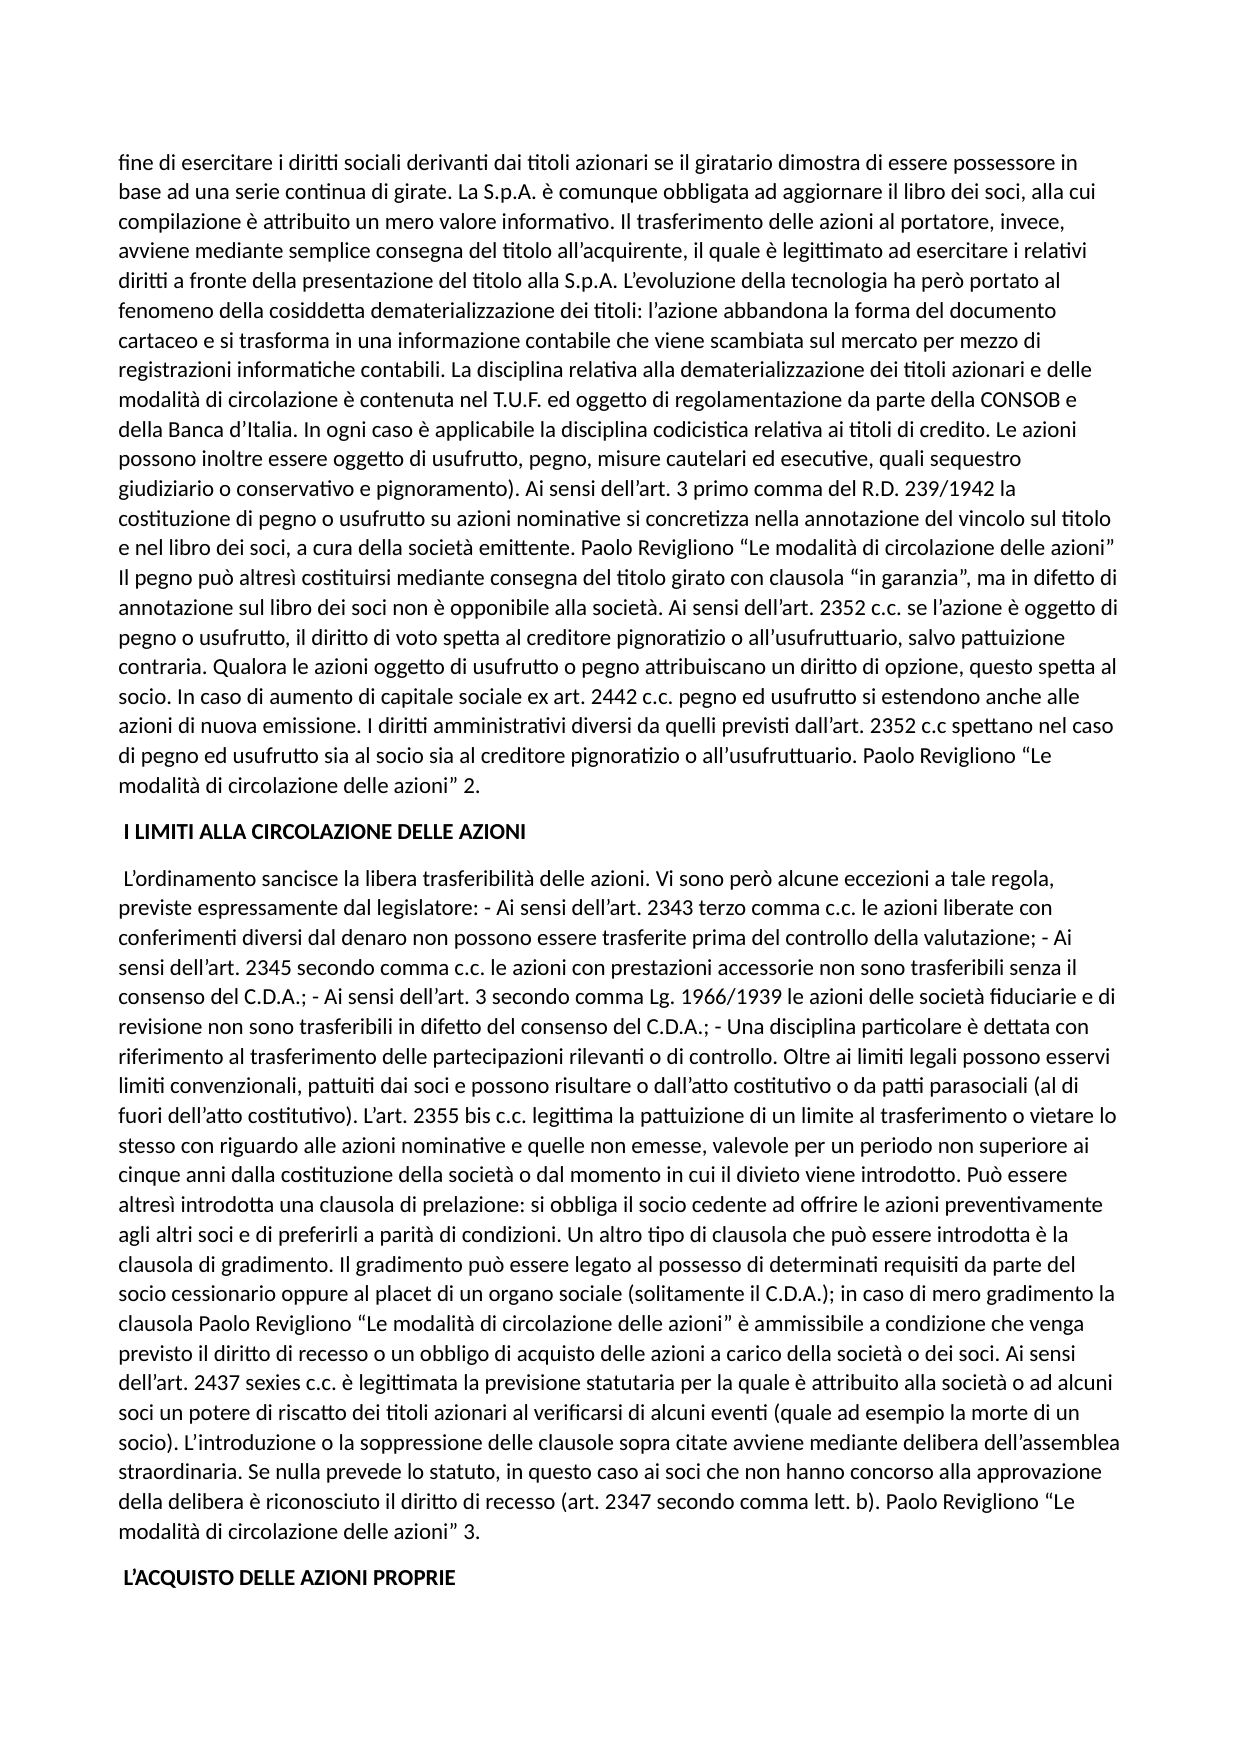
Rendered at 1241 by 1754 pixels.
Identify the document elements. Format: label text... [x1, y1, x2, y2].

text L’ordinamento sancisce la libera trasferibilità delle azioni. Vi sono però alcune eccezioni a tale regola, previste espressamente dal legislatore: - Ai sensi dell’art. 2343 terzo comma c.c. le azioni liberate con conferimenti diversi dal denaro non possono essere trasferite prima del controllo della valutazione; - Ai sensi dell’art. 2345 secondo comma c.c. le azioni con prestazioni accessorie non sono trasferibili senza il consenso del C.D.A.; - Ai sensi dell’art. 3 secondo comma Lg. 1966/1939 le azioni delle società fiduciarie e di revisione non sono trasferibili in difetto del consenso del C.D.A.; - Una disciplina particolare è dettata con riferimento al trasferimento delle partecipazioni rilevanti o di controllo. Oltre ai limiti legali possono esservi limiti convenzionali, pattuiti dai soci e possono risultare o dall’atto costitutivo o da patti parasociali (al di fuori dell’atto costitutivo). L’art. 2355 bis c.c. legittima la pattuizione di un limite al trasferimento o vietare lo stesso con riguardo alle azioni nominative e quelle non emesse, valevole per un periodo non superiore ai cinque anni dalla costituzione della società o dal momento in cui il divieto viene introdotto. Può essere altresì introdotta una clausola di prelazione: si obbliga il socio cedente ad offrire le azioni preventivamente agli altri soci e di preferirli a parità di condizioni. Un altro tipo di clausola che può essere introdotta è la clausola di gradimento. Il gradimento può essere legato al possesso di determinati requisiti da parte del socio cessionario oppure al placet di un organo sociale (solitamente il C.D.A.); in caso di mero gradimento la clausola Paolo Revigliono “Le modalità di circolazione delle azioni” è ammissibile a condizione che venga previsto il diritto di recesso o un obbligo di acquisto delle azioni a carico della società o dei soci. Ai sensi dell’art. 2437 sexies c.c. è legittimata la previsione statutaria per la quale è attribuito alla società o ad alcuni soci un potere di riscatto dei titoli azionari al verificarsi di alcuni eventi (quale ad esempio la morte di un socio). L’introduzione o la soppressione delle clausole sopra citate avviene mediante delibera dell’assemblea straordinaria. Se nulla prevede lo statuto, in questo caso ai soci che non hanno concorso alla approvazione della delibera è riconosciuto il diritto di recesso (art. 2347 secondo comma lett. b). Paolo Revigliono “Le modalità di circolazione delle azioni” 3. [118, 864, 1122, 1545]
text L’ACQUISTO DELLE AZIONI PROPRIE [118, 1563, 1122, 1591]
text fine di esercitare i diritti sociali derivanti dai titoli azionari se il giratario dimostra di essere possessore in base ad una serie continua di girate. La S.p.A. è comunque obbligata ad aggiornare il libro dei soci, alla cui compilazione è attribuito un mero valore informativo. Il trasferimento delle azioni al portatore, invece, avviene mediante semplice consegna del titolo all’acquirente, il quale è legittimato ad esercitare i relativi diritti a fronte della presentazione del titolo alla S.p.A. L’evoluzione della tecnologia ha però portato al fenomeno della cosiddetta dematerializzazione dei titoli: l’azione abbandona la forma del documento cartaceo e si trasforma in una informazione contabile che viene scambiata sul mercato per mezzo di registrazioni informatiche contabili. La disciplina relativa alla dematerializzazione dei titoli azionari e delle modalità di circolazione è contenuta nel T.U.F. ed oggetto di regolamentazione da parte della CONSOB e della Banca d’Italia. In ogni caso è applicabile la disciplina codicistica relativa ai titoli di credito. Le azioni possono inoltre essere oggetto di usufrutto, pegno, misure cautelari ed esecutive, quali sequestro giudiziario o conservativo e pignoramento). Ai sensi dell’art. 3 primo comma del R.D. 239/1942 la costituzione di pegno o usufrutto su azioni nominative si concretizza nella annotazione del vincolo sul titolo e nel libro dei soci, a cura della società emittente. Paolo Revigliono “Le modalità di circolazione delle azioni” Il pegno può altresì costituirsi mediante consegna del titolo girato con clausola “in garanzia”, ma in difetto di annotazione sul libro dei soci non è opponibile alla società. Ai sensi dell’art. 2352 c.c. se l’azione è oggetto di pegno o usufrutto, il diritto di voto spetta al creditore pignoratizio o all’usufruttuario, salvo pattuizione contraria. Qualora le azioni oggetto di usufrutto o pegno attribuiscano un diritto di opzione, questo spetta al socio. In caso di aumento di capitale sociale ex art. 2442 c.c. pegno ed usufrutto si estendono anche alle azioni di nuova emissione. I diritti amministrativi diversi da quelli previsti dall’art. 2352 c.c spettano nel caso di pegno ed usufrutto sia al socio sia al creditore pignoratizio o all’usufruttuario. Paolo Revigliono “Le modalità di circolazione delle azioni” 2. [118, 148, 1122, 799]
text I LIMITI ALLA CIRCOLAZIONE DELLE AZIONI [118, 817, 1122, 845]
